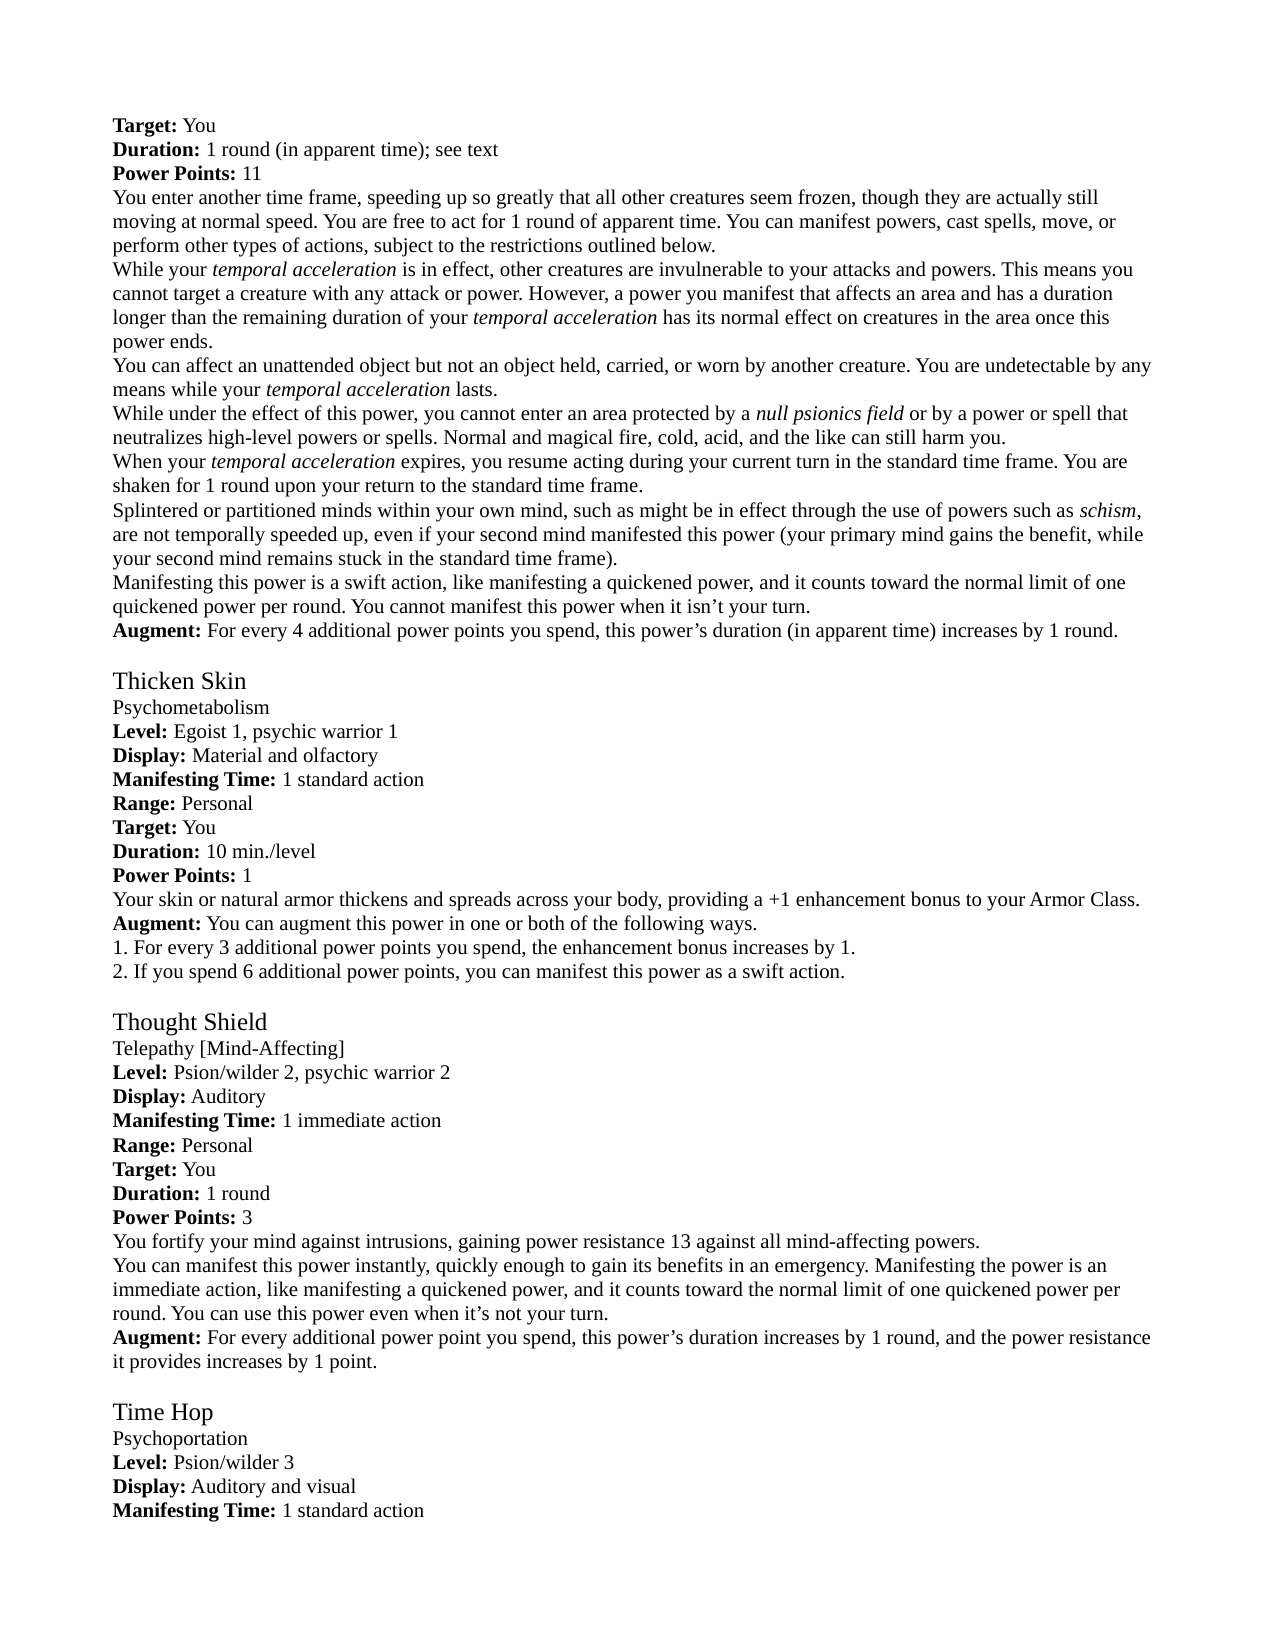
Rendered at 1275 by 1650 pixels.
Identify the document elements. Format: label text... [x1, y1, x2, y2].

text Target: You [112, 815, 1162, 839]
text Range: Personal [112, 1132, 1162, 1157]
text Augment: For every 4 additional power points you spend, this power’s duration (in apparent time) increases by 1 round. [112, 618, 1162, 642]
text Duration: 1 round [112, 1181, 1162, 1205]
text You can manifest this power instantly, quickly enough to gain its benefits in an emergency. Manifesting the power is an immediate action, like manifesting a quickened power, and it counts toward the normal limit of one quickened power per round. You can use this power even when it’s not your turn. [112, 1253, 1162, 1325]
subtitle Thought Shield [112, 1007, 1162, 1036]
text 1. For every 3 additional power points you spend, the enhancement bonus increases by 1. [112, 935, 1162, 959]
text Manifesting Time: 1 standard action [112, 767, 1162, 791]
text While under the effect of this power, you cannot enter an area protected by a null psionics field or by a power or spell that neutralizes high-level powers or spells. Normal and magical fire, cold, acid, and the like can still harm you. [112, 401, 1162, 449]
text Level: Psion/wilder 3 [112, 1450, 1162, 1474]
text Range: Personal [112, 791, 1162, 815]
text Level: Psion/wilder 2, psychic warrior 2 [112, 1060, 1162, 1084]
text Telepathy [Mind-Affecting] [112, 1036, 1162, 1060]
text Your skin or natural armor thickens and spreads across your body, providing a +1 enhancement bonus to your Armor Class. [112, 887, 1162, 911]
text Duration: 10 min./level [112, 839, 1162, 863]
text Level: Egoist 1, psychic warrior 1 [112, 719, 1162, 743]
text Target: You [112, 1157, 1162, 1181]
text You can affect an unattended object but not an object held, carried, or worn by another creature. You are undetectable by any means while your temporal acceleration lasts. [112, 353, 1162, 401]
text Display: Material and olfactory [112, 743, 1162, 767]
text You fortify your mind against intrusions, gaining power resistance 13 against all mind-affecting powers. [112, 1229, 1162, 1253]
text You enter another time frame, speeding up so greatly that all other creatures seem frozen, though they are actually still moving at normal speed. You are free to act for 1 round of apparent time. You can manifest powers, cast spells, move, or perform other types of actions, subject to the restrictions outlined below. [112, 185, 1162, 257]
text When your temporal acceleration expires, you resume acting during your current turn in the standard time frame. You are shaken for 1 round upon your return to the standard time frame. [112, 449, 1162, 497]
text Display: Auditory [112, 1084, 1162, 1108]
text Psychometabolism [112, 695, 1162, 719]
text 2. If you spend 6 additional power points, you can manifest this power as a swift action. [112, 959, 1162, 983]
text Augment: You can augment this power in one or both of the following ways. [112, 911, 1162, 935]
subtitle Time Hop [112, 1397, 1162, 1426]
text Power Points: 1 [112, 863, 1162, 887]
text Psychoportation [112, 1426, 1162, 1450]
text Manifesting this power is a swift action, like manifesting a quickened power, and it counts toward the normal limit of one quickened power per round. You cannot manifest this power when it isn’t your turn. [112, 570, 1162, 618]
text Power Points: 11 [112, 161, 1162, 185]
text Augment: For every additional power point you spend, this power’s duration increases by 1 round, and the power resistance it provides increases by 1 point. [112, 1325, 1162, 1373]
text Target: You [112, 112, 1162, 137]
subtitle Thicken Skin [112, 666, 1162, 695]
text Splintered or partitioned minds within your own mind, such as might be in effect through the use of powers such as schism, are not temporally speeded up, even if your second mind manifested this power (your primary mind gains the benefit, while your second mind remains stuck in the standard time frame). [112, 497, 1162, 570]
text Power Points: 3 [112, 1205, 1162, 1229]
text Manifesting Time: 1 standard action [112, 1498, 1162, 1522]
text Display: Auditory and visual [112, 1474, 1162, 1498]
text While your temporal acceleration is in effect, other creatures are invulnerable to your attacks and powers. This means you cannot target a creature with any attack or power. However, a power you manifest that affects an area and has a duration longer than the remaining duration of your temporal acceleration has its normal effect on creatures in the area once this power ends. [112, 257, 1162, 353]
text Duration: 1 round (in apparent time); see text [112, 137, 1162, 161]
text Manifesting Time: 1 immediate action [112, 1108, 1162, 1132]
